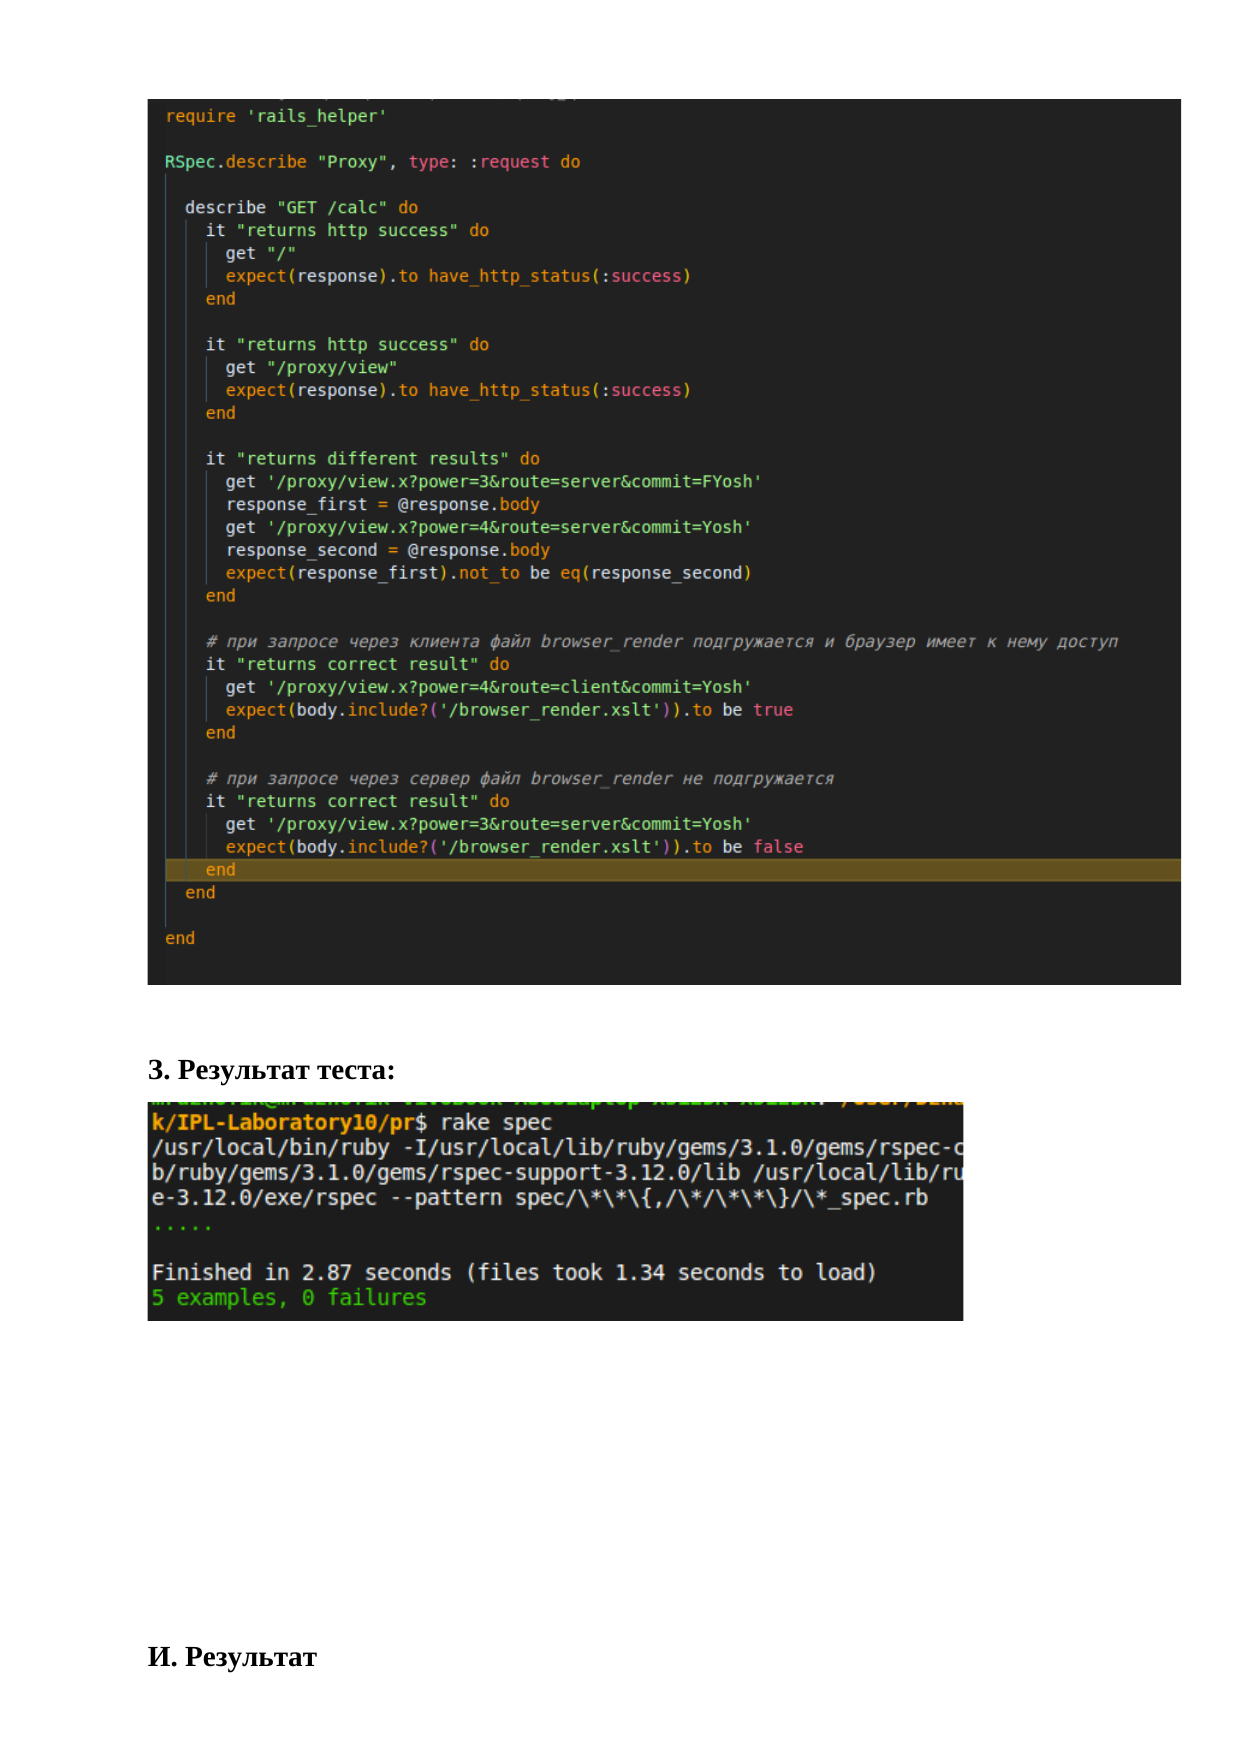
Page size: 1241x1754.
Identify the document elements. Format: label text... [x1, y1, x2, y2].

picture [147, 99, 1182, 985]
picture [147, 1102, 964, 1321]
text З. Результат теста: [148, 1052, 1181, 1085]
text И. Результат [148, 1639, 1181, 1673]
